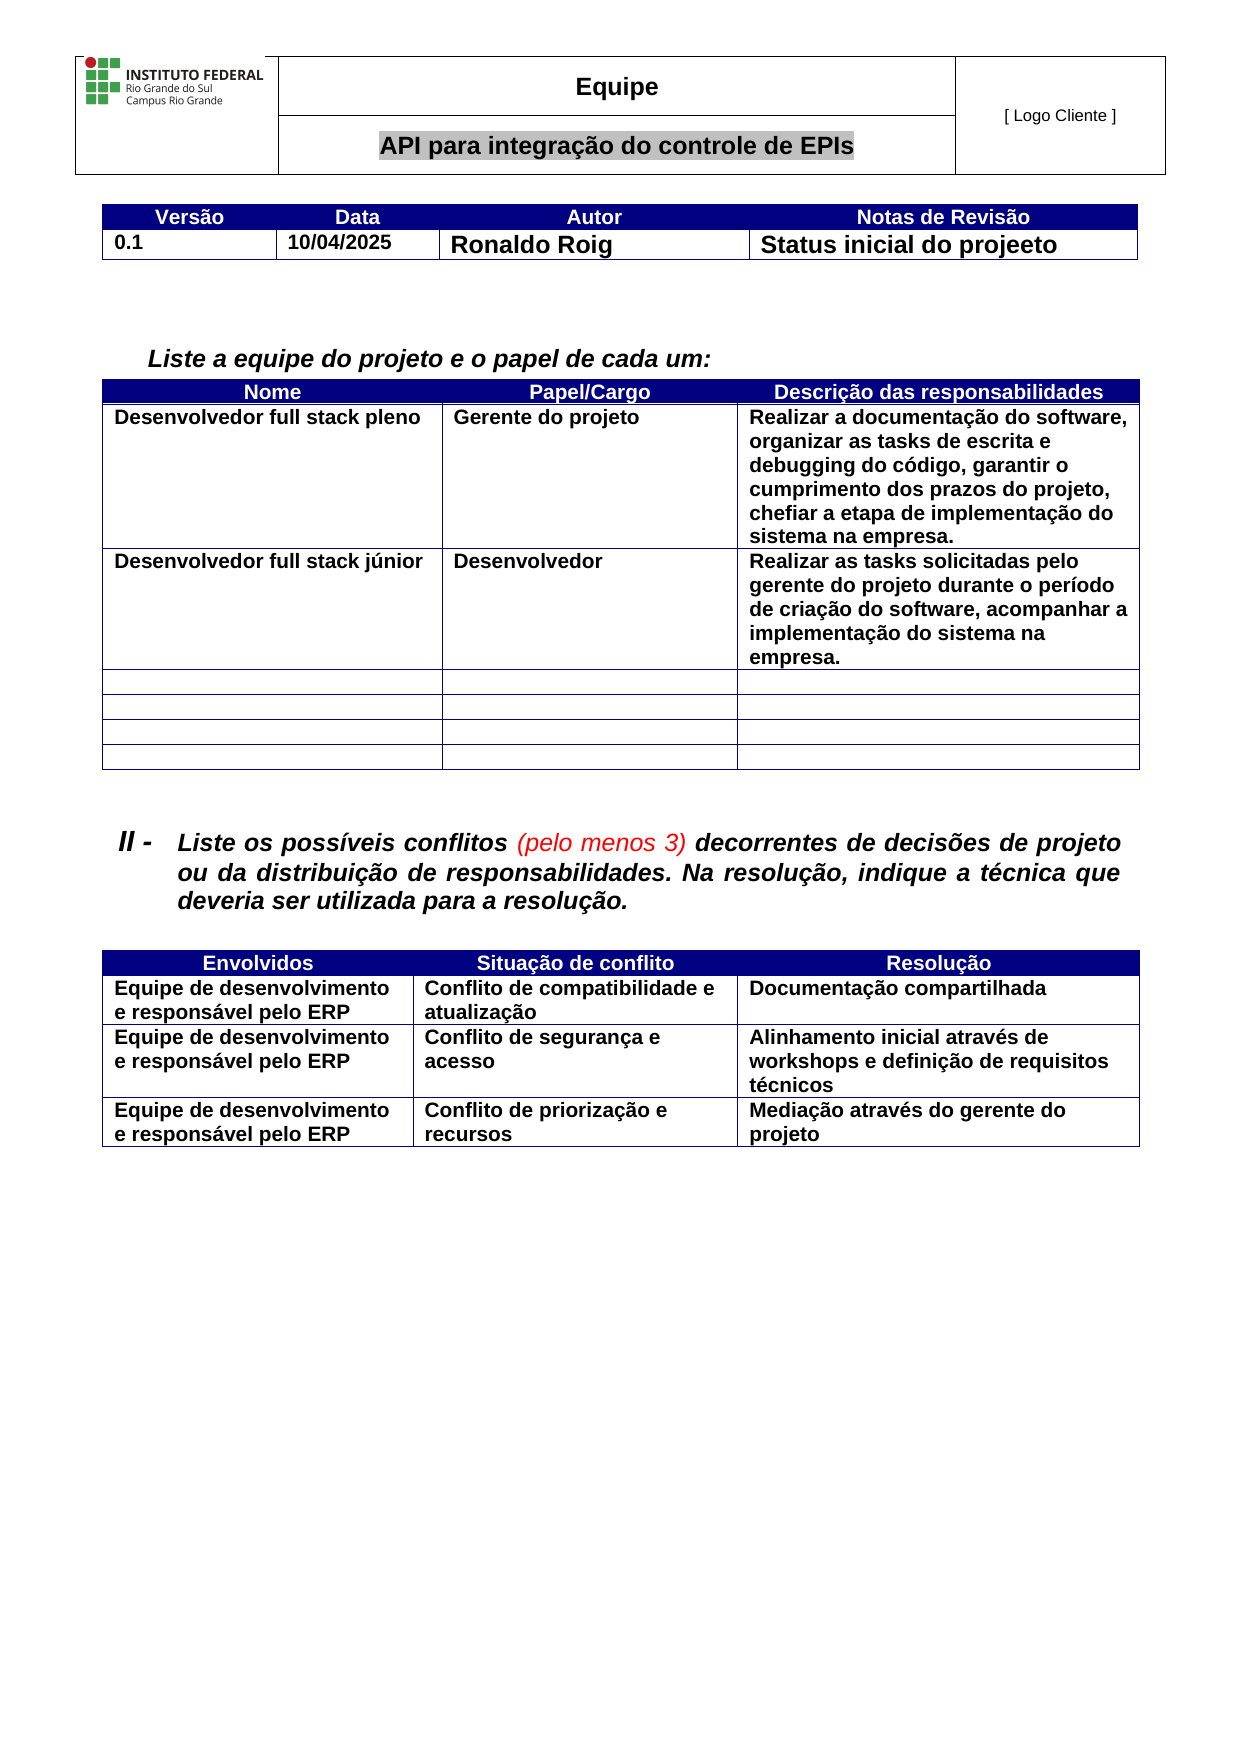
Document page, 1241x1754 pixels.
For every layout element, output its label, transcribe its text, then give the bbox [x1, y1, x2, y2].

table_header Descrição das responsabilidades [738, 380, 1139, 403]
table_cell [738, 720, 1139, 744]
table_header Versão [103, 205, 276, 229]
subtitle Liste a equipe do projeto e o papel de cada um: [118, 343, 1122, 372]
table_header Autor [440, 205, 749, 229]
table_cell [738, 745, 1139, 769]
table_cell Desenvolvedor full stack pleno [103, 405, 442, 548]
table_header Envolvidos [103, 951, 413, 975]
table_cell Mediação através do gerente do projeto [738, 1098, 1139, 1146]
table_cell Documentação compartilhada [738, 976, 1139, 1024]
table_header Resolução [738, 951, 1139, 975]
table_cell Realizar as tasks solicitadas pelo gerente do projeto durante o período de criação do software, acompanhar a implementação do sistema na empresa. [738, 549, 1139, 669]
table_cell [443, 720, 737, 744]
table_cell [738, 670, 1139, 694]
table_cell [738, 695, 1139, 719]
table_cell [103, 745, 442, 769]
table_cell Ronaldo Roig [440, 230, 749, 259]
table_cell [103, 720, 442, 744]
table_cell [443, 670, 737, 694]
table_cell 10/04/2025 [277, 230, 439, 259]
table_header Notas de Revisão [750, 205, 1137, 229]
picture [84, 56, 265, 109]
table_cell Conflito de segurança e acesso [414, 1025, 737, 1097]
table_cell Gerente do projeto [443, 405, 737, 548]
table_cell Desenvolvedor [443, 549, 737, 669]
table_cell [443, 695, 737, 719]
table_cell Realizar a documentação do software, organizar as tasks de escrita e debugging do código, garantir o cumprimento dos prazos do projeto, chefiar a etapa de implementação do sistema na empresa. [738, 405, 1139, 548]
table_cell Conflito de compatibilidade e atualização [414, 976, 737, 1024]
table_cell Alinhamento inicial através de workshops e definição de requisitos técnicos [738, 1025, 1139, 1097]
table_cell Equipe de desenvolvimento e responsável pelo ERP [103, 1098, 413, 1146]
table_cell [103, 670, 442, 694]
table_cell 0.1 [103, 230, 276, 259]
table_cell Equipe de desenvolvimento e responsável pelo ERP [103, 976, 413, 1024]
table_cell Conflito de priorização e recursos [414, 1098, 737, 1146]
table_header Nome [103, 380, 442, 403]
table_cell [443, 745, 737, 769]
table_header Situação de conflito [414, 951, 737, 975]
table_header Papel/Cargo [443, 380, 737, 403]
subtitle Liste os possíveis conflitos (pelo menos 3) decorrentes de decisões de projeto ou da distribuição de responsabilidades. Na resolução, indique a técnica que deveria ser utilizada para a resolução. [118, 824, 1122, 915]
table_header Data [277, 205, 439, 229]
table_cell Status inicial do projeeto [750, 230, 1137, 259]
table_cell [103, 695, 442, 719]
table_cell Equipe de desenvolvimento e responsável pelo ERP [103, 1025, 413, 1097]
table_cell Desenvolvedor full stack júnior [103, 549, 442, 669]
